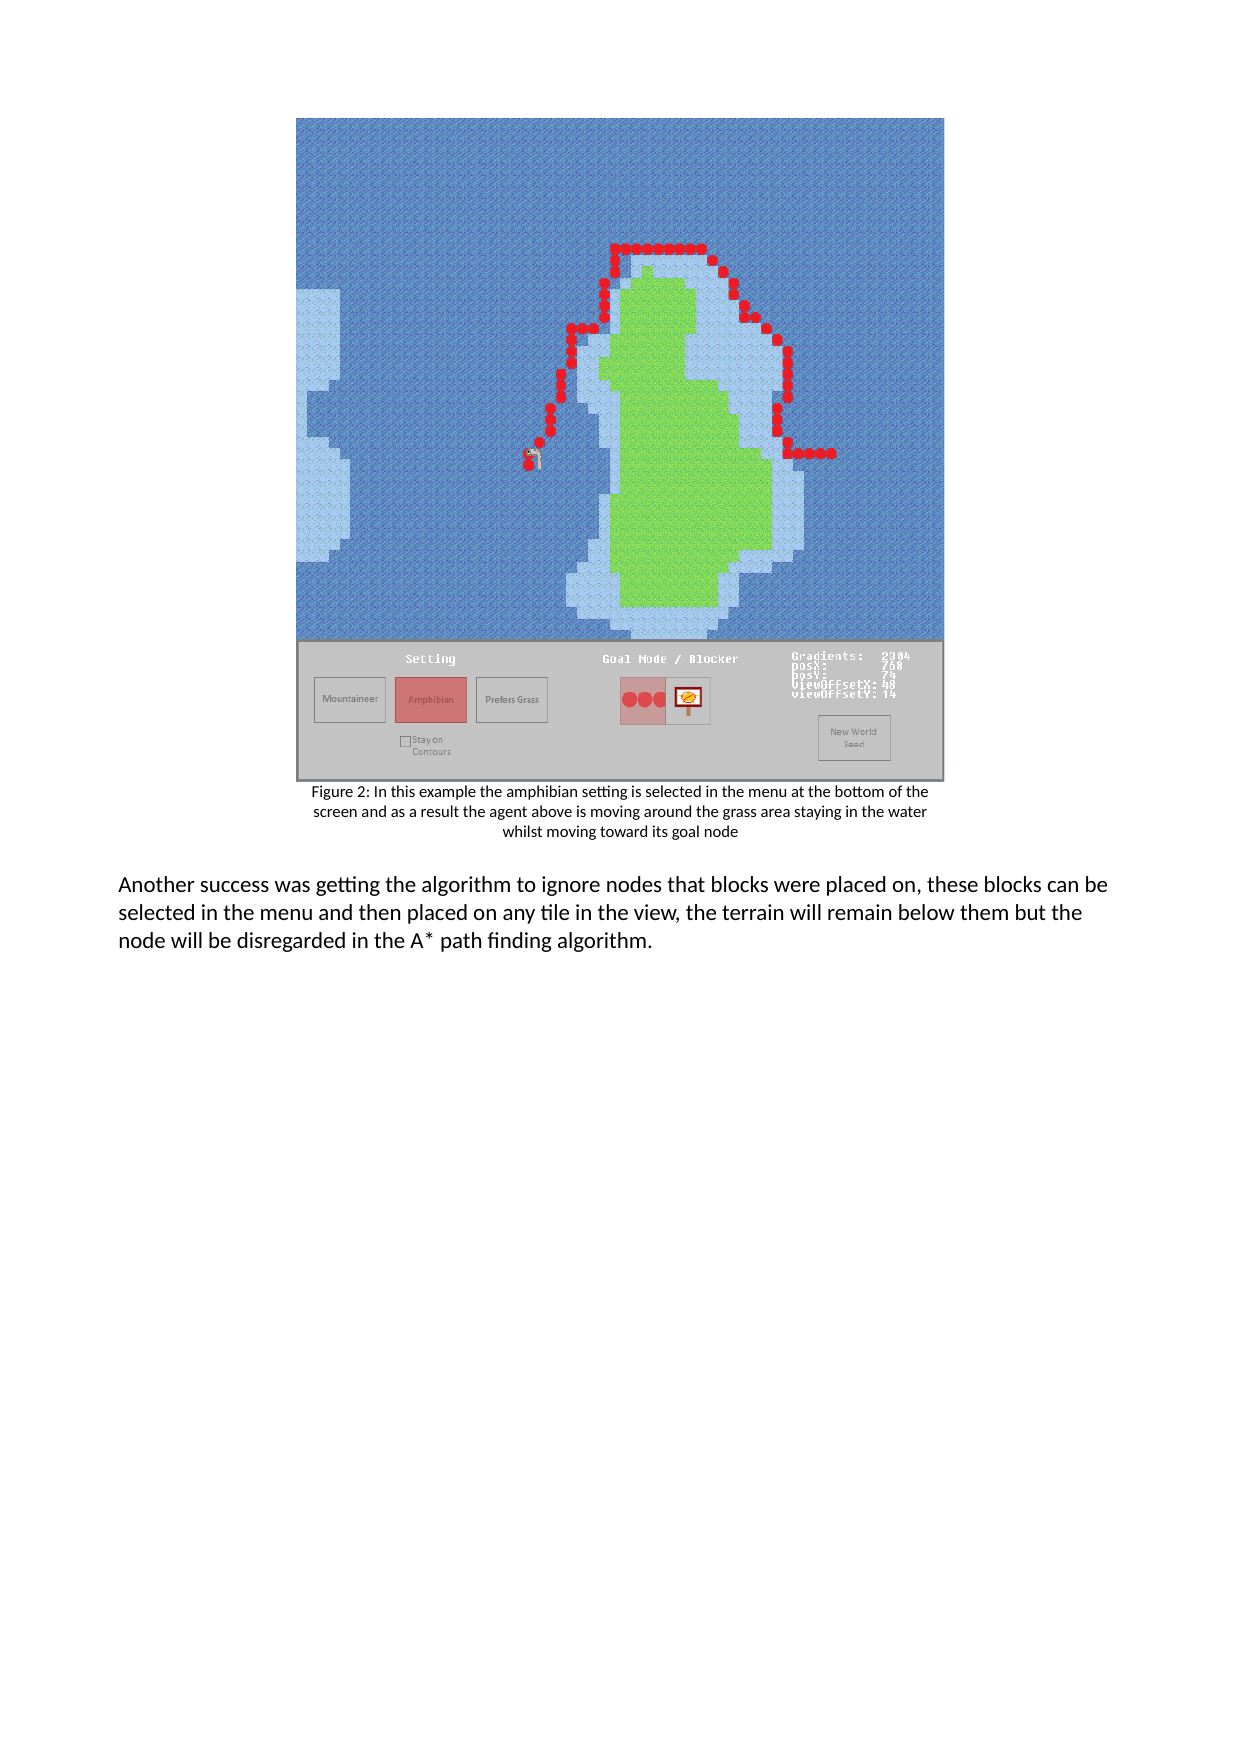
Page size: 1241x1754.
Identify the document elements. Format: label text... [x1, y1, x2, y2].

picture [296, 118, 945, 782]
text Another success was getting the algorithm to ignore nodes that blocks were placed on, these blocks can be selected in the menu and then placed on any tile in the view, the terrain will remain below them but the node will be disregarded in the A* path finding algorithm. [118, 870, 1122, 954]
text Figure 2: In this example the amphibian setting is selected in the menu at the bottom of the screen and as a result the agent above is moving around the grass area staying in the water whilst moving toward its goal node [296, 782, 944, 842]
